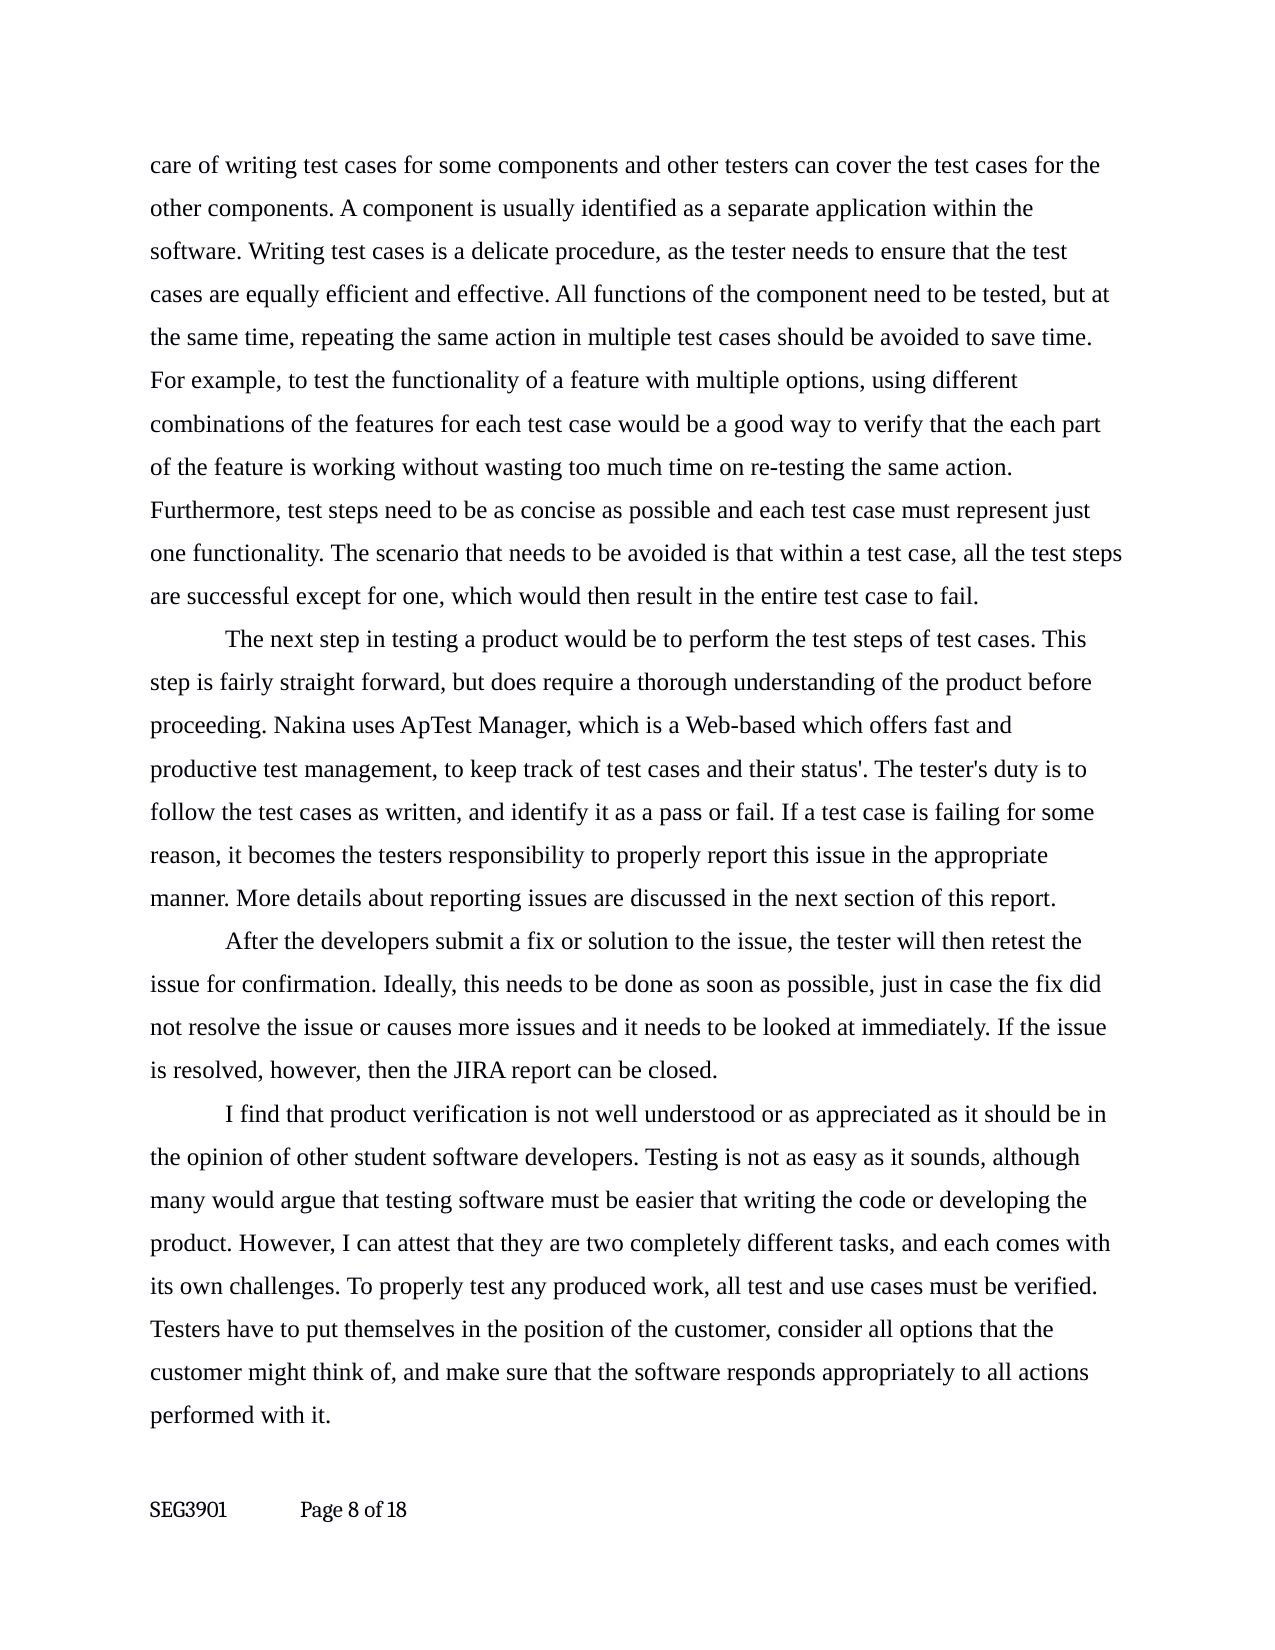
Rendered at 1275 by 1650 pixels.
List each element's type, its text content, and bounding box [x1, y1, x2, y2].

text care of writing test cases for some components and other testers can cover the test cases for the other components. A component is usually identified as a separate application within the software. Writing test cases is a delicate procedure, as the tester needs to ensure that the test cases are equally efficient and effective. All functions of the component need to be tested, but at the same time, repeating the same action in multiple test cases should be avoided to save time. For example, to test the functionality of a feature with multiple options, using different combinations of the features for each test case would be a good way to verify that the each part of the feature is working without wasting too much time on re-testing the same action. Furthermore, test steps need to be as concise as possible and each test case must represent just one functionality. The scenario that needs to be avoided is that within a test case, all the test steps are successful except for one, which would then result in the entire test case to fail. [150, 150, 1125, 610]
text The next step in testing a product would be to perform the test steps of test cases. This step is fairly straight forward, but does require a thorough understanding of the product before proceeding. Nakina uses ApTest Manager, which is a Web-based which offers fast and productive test management, to keep track of test cases and their status'. The tester's duty is to follow the test cases as written, and identify it as a pass or fail. If a test case is failing for some reason, it becomes the testers responsibility to properly report this issue in the appropriate manner. More details about reporting issues are discussed in the next section of this report. [150, 624, 1125, 912]
text I find that product verification is not well understood or as appreciated as it should be in the opinion of other student software developers. Testing is not as easy as it sounds, although many would argue that testing software must be easier that writing the code or developing the product. However, I can attest that they are two completely different tasks, and each comes with its own challenges. To properly test any produced work, all test and use cases must be verified. Testers have to put themselves in the position of the customer, consider all options that the customer might think of, and make sure that the software responds appropriately to all actions performed with it. [150, 1099, 1125, 1429]
text After the developers submit a fix or solution to the issue, the tester will then retest the issue for confirmation. Ideally, this needs to be done as soon as possible, just in case the fix did not resolve the issue or causes more issues and it needs to be looked at immediately. If the issue is resolved, however, then the JIRA report can be closed. [150, 926, 1125, 1084]
